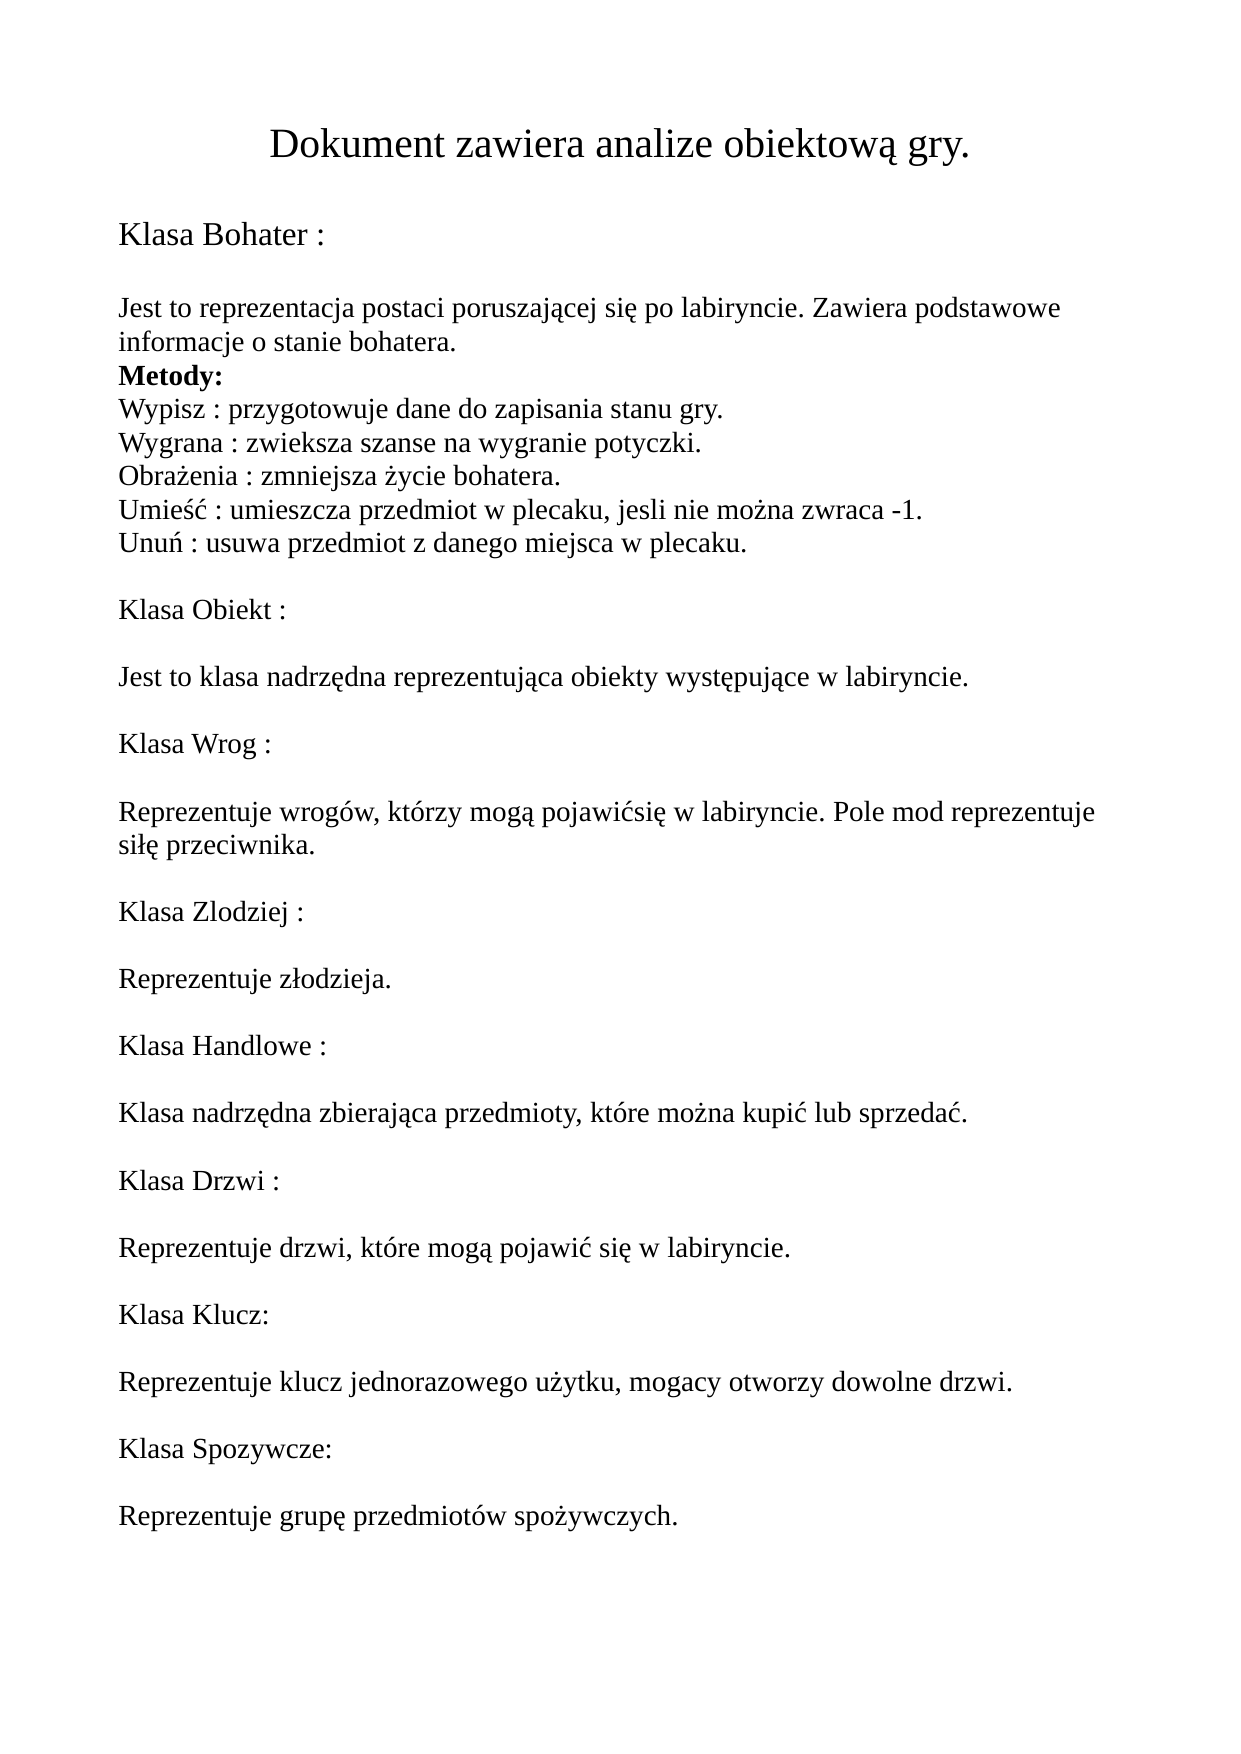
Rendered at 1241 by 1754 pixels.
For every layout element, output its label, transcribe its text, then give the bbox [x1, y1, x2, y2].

text Klasa Klucz: [118, 1297, 1122, 1330]
text Klasa Drzwi : [118, 1163, 1122, 1196]
text Metody: [118, 358, 1122, 391]
text Obrażenia : zmniejsza życie bohatera. [118, 458, 1122, 492]
text Klasa Spozywcze: [118, 1431, 1122, 1464]
text Dokument zawiera analize obiektową gry. [118, 118, 1122, 166]
text Reprezentuje wrogów, którzy mogą pojawićsię w labiryncie. Pole mod reprezentuje siłę przeciwnika. [118, 794, 1122, 861]
text Jest to reprezentacja postaci poruszającej się po labiryncie. Zawiera podstawowe informacje o stanie bohatera. [118, 291, 1122, 358]
text Jest to klasa nadrzędna reprezentująca obiekty występujące w labiryncie. [118, 659, 1122, 693]
text Umieść : umieszcza przedmiot w plecaku, jesli nie można zwraca -1. [118, 492, 1122, 525]
text Wygrana : zwieksza szanse na wygranie potyczki. [118, 425, 1122, 458]
text Klasa Wrog : [118, 727, 1122, 760]
text Klasa Handlowe : [118, 1028, 1122, 1062]
text Reprezentuje złodzieja. [118, 961, 1122, 995]
text Klasa Bohater : [118, 214, 1122, 252]
text Wypisz : przygotowuje dane do zapisania stanu gry. [118, 391, 1122, 425]
text Klasa Obiekt : [118, 592, 1122, 626]
text Klasa Zlodziej : [118, 894, 1122, 928]
text Reprezentuje klucz jednorazowego użytku, mogacy otworzy dowolne drzwi. [118, 1364, 1122, 1397]
text Reprezentuje drzwi, które mogą pojawić się w labiryncie. [118, 1230, 1122, 1263]
text Klasa nadrzędna zbierająca przedmioty, które można kupić lub sprzedać. [118, 1096, 1122, 1129]
text Reprezentuje grupę przedmiotów spożywczych. [118, 1498, 1122, 1532]
text Unuń : usuwa przedmiot z danego miejsca w plecaku. [118, 525, 1122, 559]
